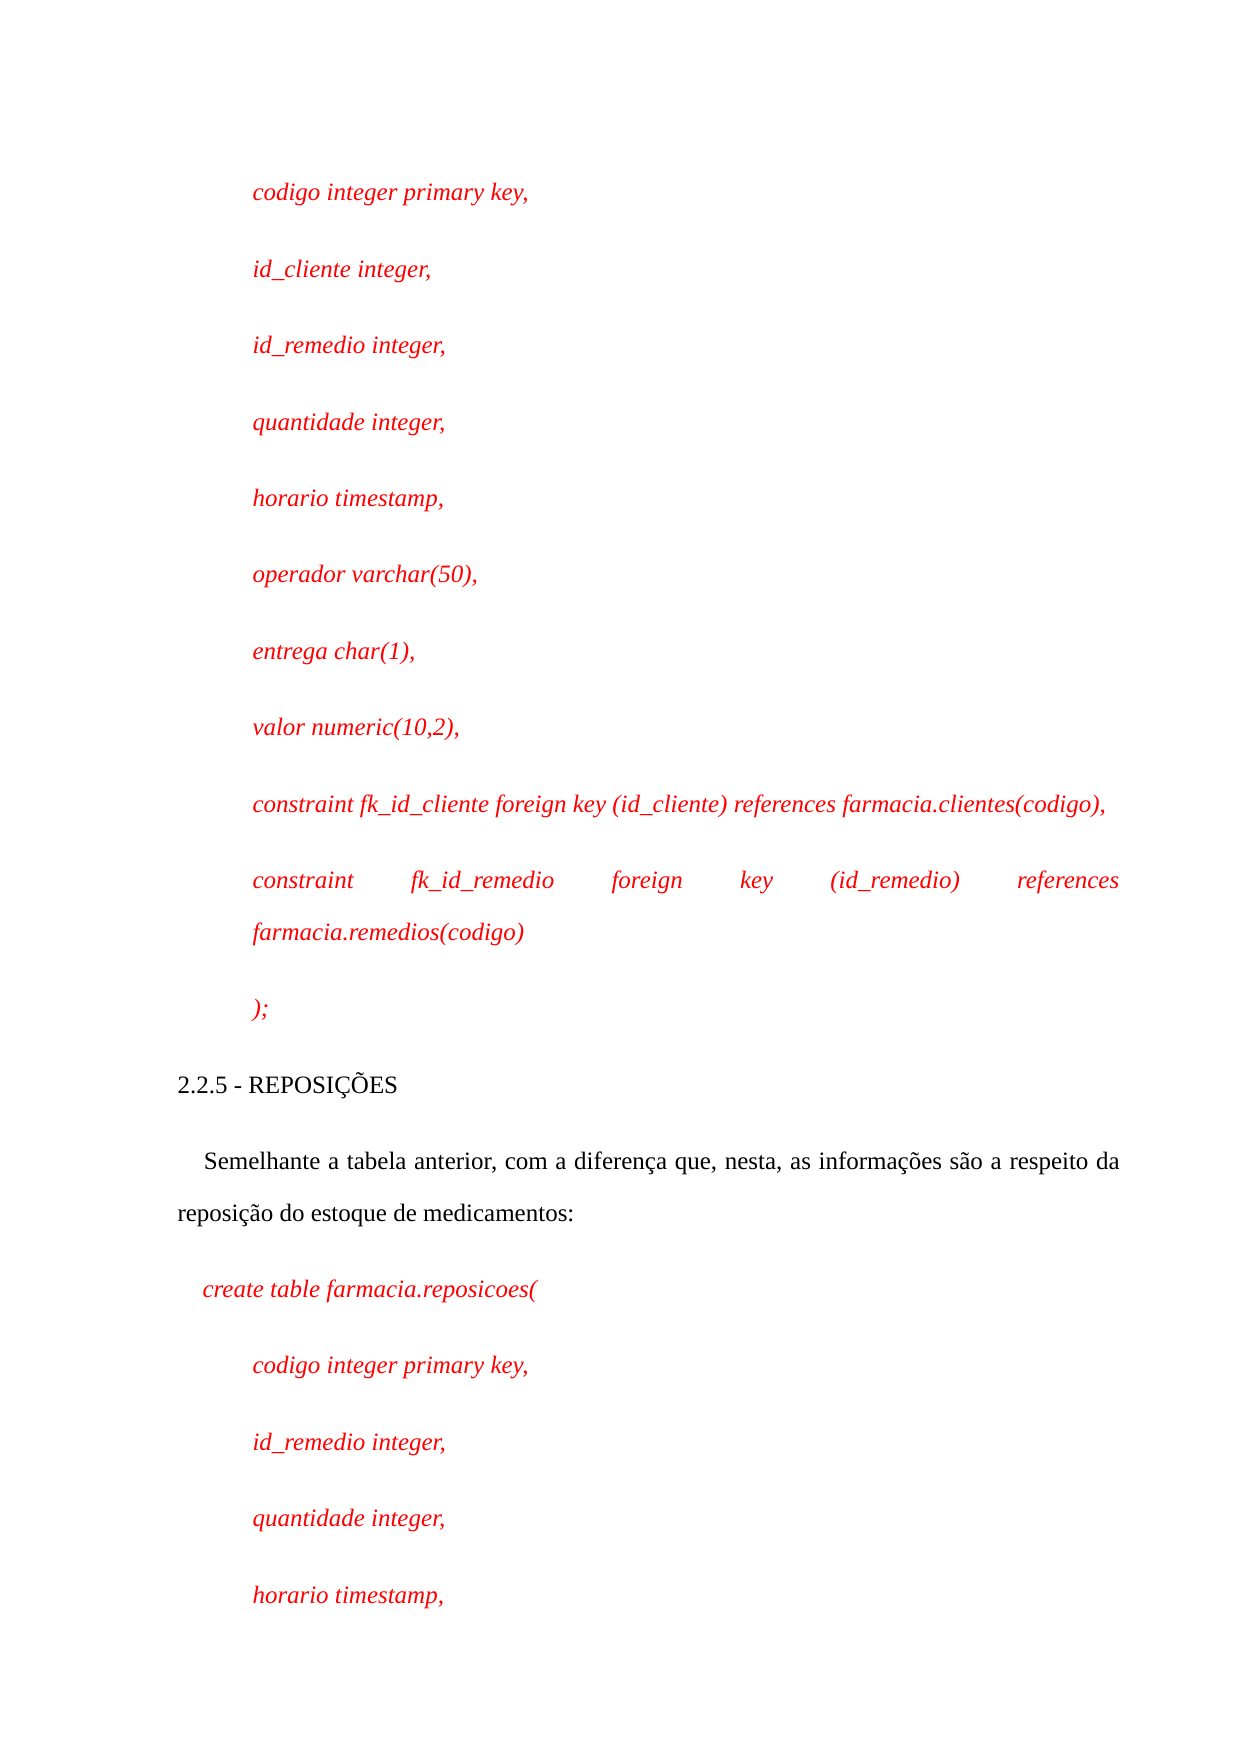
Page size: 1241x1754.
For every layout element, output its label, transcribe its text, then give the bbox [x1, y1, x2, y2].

text Semelhante a tabela anterior, com a diferença que, nesta, as informações são a respeito da reposição do estoque de medicamentos: [177, 1146, 1122, 1226]
text id_remedio integer, [252, 1427, 1122, 1456]
text ); [252, 993, 1122, 1022]
text constraint fk_id_remedio foreign key (id_remedio) references farmacia.remedios(codigo) [252, 865, 1122, 946]
text horario timestamp, [252, 483, 1122, 512]
text quantidade integer, [252, 407, 1122, 435]
text codigo integer primary key, [252, 1351, 1122, 1379]
text valor numeric(10,2), [252, 712, 1122, 741]
text horario timestamp, [252, 1580, 1122, 1609]
text 2.2.5 - REPOSIÇÕES [177, 1070, 1122, 1098]
text codigo integer primary key, [252, 177, 1122, 206]
text create table farmacia.reposicoes( [177, 1274, 1122, 1303]
text quantidade integer, [252, 1503, 1122, 1532]
text id_cliente integer, [252, 254, 1122, 282]
text id_remedio integer, [252, 330, 1122, 359]
text entrega char(1), [252, 636, 1122, 665]
text operador varchar(50), [252, 559, 1122, 588]
text constraint fk_id_cliente foreign key (id_cliente) references farmacia.clientes(codigo), [252, 789, 1122, 818]
